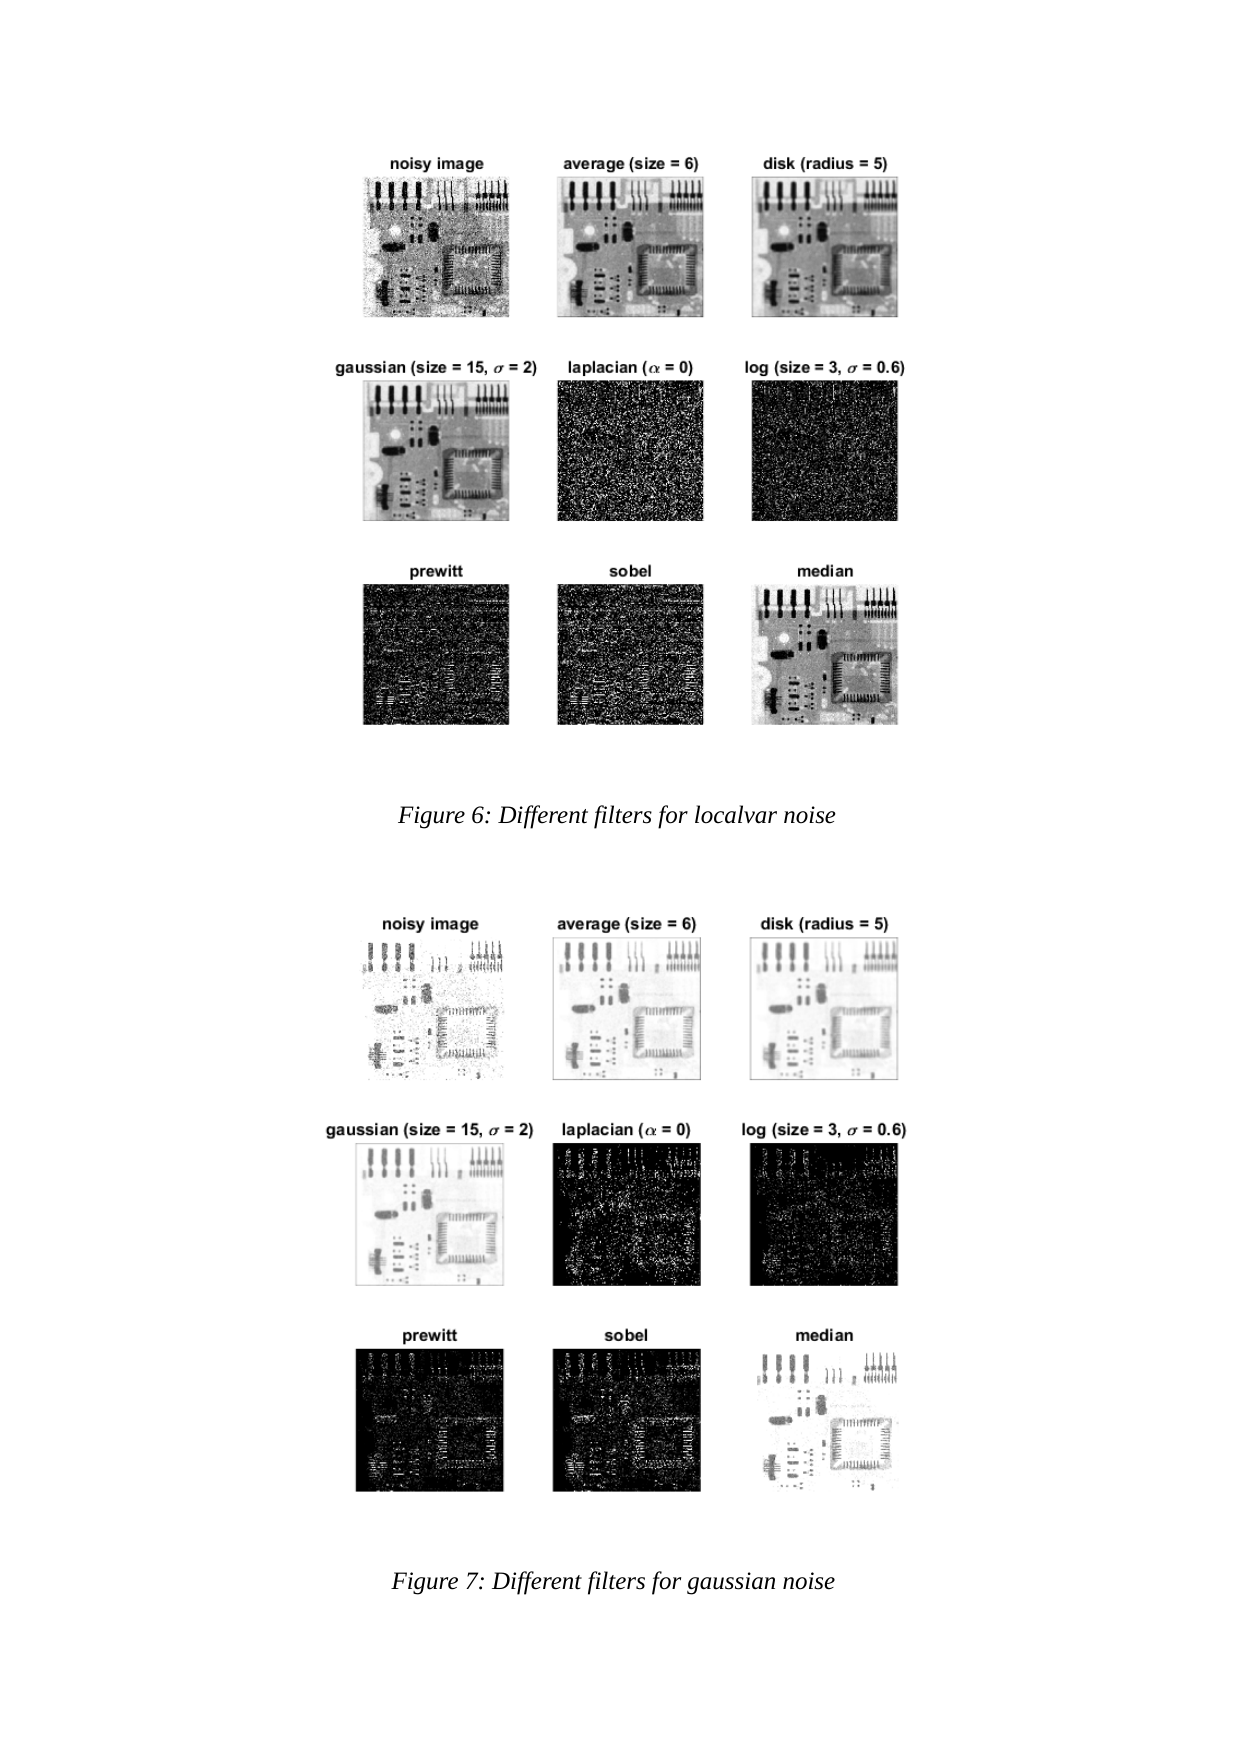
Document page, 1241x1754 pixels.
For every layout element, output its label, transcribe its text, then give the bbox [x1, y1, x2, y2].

picture [273, 120, 963, 800]
picture [264, 880, 965, 1567]
text Figure 6: Different filters for localvar noise [273, 800, 963, 829]
text Figure 7: Different filters for gaussian noise [264, 1567, 964, 1595]
